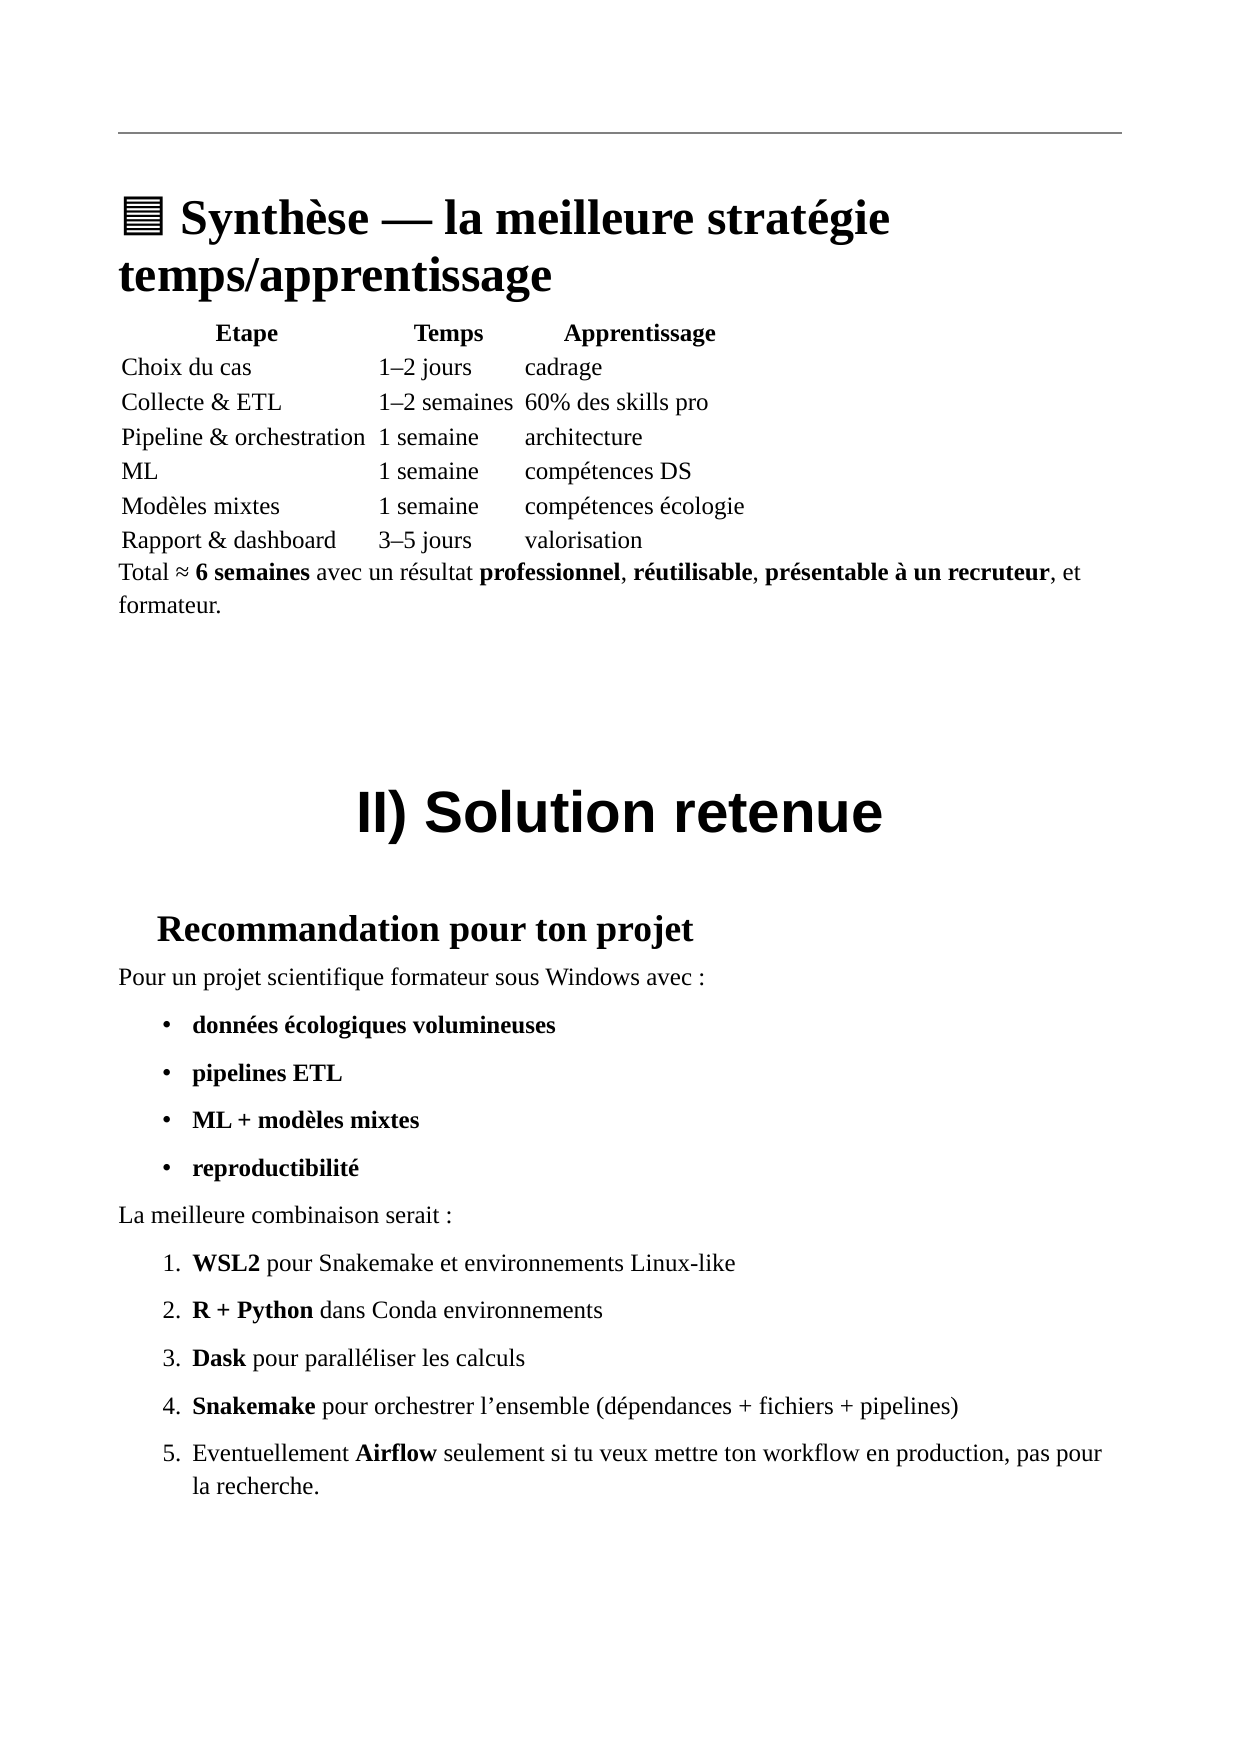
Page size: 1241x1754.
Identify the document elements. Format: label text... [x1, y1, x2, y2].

subtitle 🟦 Synthèse — la meilleure stratégie temps/apprentissage [118, 187, 1122, 302]
list ML + modèles mixtes [162, 1105, 1122, 1134]
table_cell Pipeline & orchestration [118, 419, 375, 453]
table_header Temps [375, 315, 522, 349]
list Snakemake pour orchestrer l’ensemble (dépendances + fichiers + pipelines) [162, 1391, 1122, 1419]
table_cell compétences écologie [522, 488, 757, 522]
list données écologiques volumineuses [162, 1010, 1122, 1039]
subtitle ✅ Recommandation pour ton projet [118, 907, 1122, 950]
table_cell Modèles mixtes [118, 488, 375, 522]
text Total ≈ 6 semaines avec un résultat professionnel, réutilisable, présentable à un recruteur, et formateur. [118, 557, 1122, 619]
list WSL2 pour Snakemake et environnements Linux-like [162, 1248, 1122, 1277]
table_cell compétences DS [522, 453, 757, 488]
table_cell ML [118, 453, 375, 488]
text La meilleure combinaison serait : [118, 1200, 1122, 1229]
table_cell 3–5 jours [375, 523, 522, 557]
list reproductibilité [162, 1153, 1122, 1182]
list Eventuellement Airflow seulement si tu veux mettre ton workflow en production, pas pour la recherche. [162, 1438, 1122, 1500]
table_cell cadrage [522, 350, 757, 384]
table_cell 1 semaine [375, 488, 522, 522]
title II) Solution retenue [118, 778, 1122, 845]
table_cell 1 semaine [375, 453, 522, 488]
table_cell Rapport & dashboard [118, 523, 375, 557]
list Dask pour paralléliser les calculs [162, 1343, 1122, 1372]
table_cell architecture [522, 419, 757, 453]
table_header Etape [118, 315, 375, 349]
table_cell 1–2 semaines [375, 384, 522, 419]
list R + Python dans Conda environnements [162, 1296, 1122, 1324]
table_cell 1 semaine [375, 419, 522, 453]
table_cell 1–2 jours [375, 350, 522, 384]
table_header Apprentissage [522, 315, 757, 349]
table_cell 60% des skills pro [522, 384, 757, 419]
list pipelines ETL [162, 1058, 1122, 1086]
table_cell Collecte & ETL [118, 384, 375, 419]
table_cell valorisation [522, 523, 757, 557]
table_cell Choix du cas [118, 350, 375, 384]
text Pour un projet scientifique formateur sous Windows avec : [118, 962, 1122, 991]
